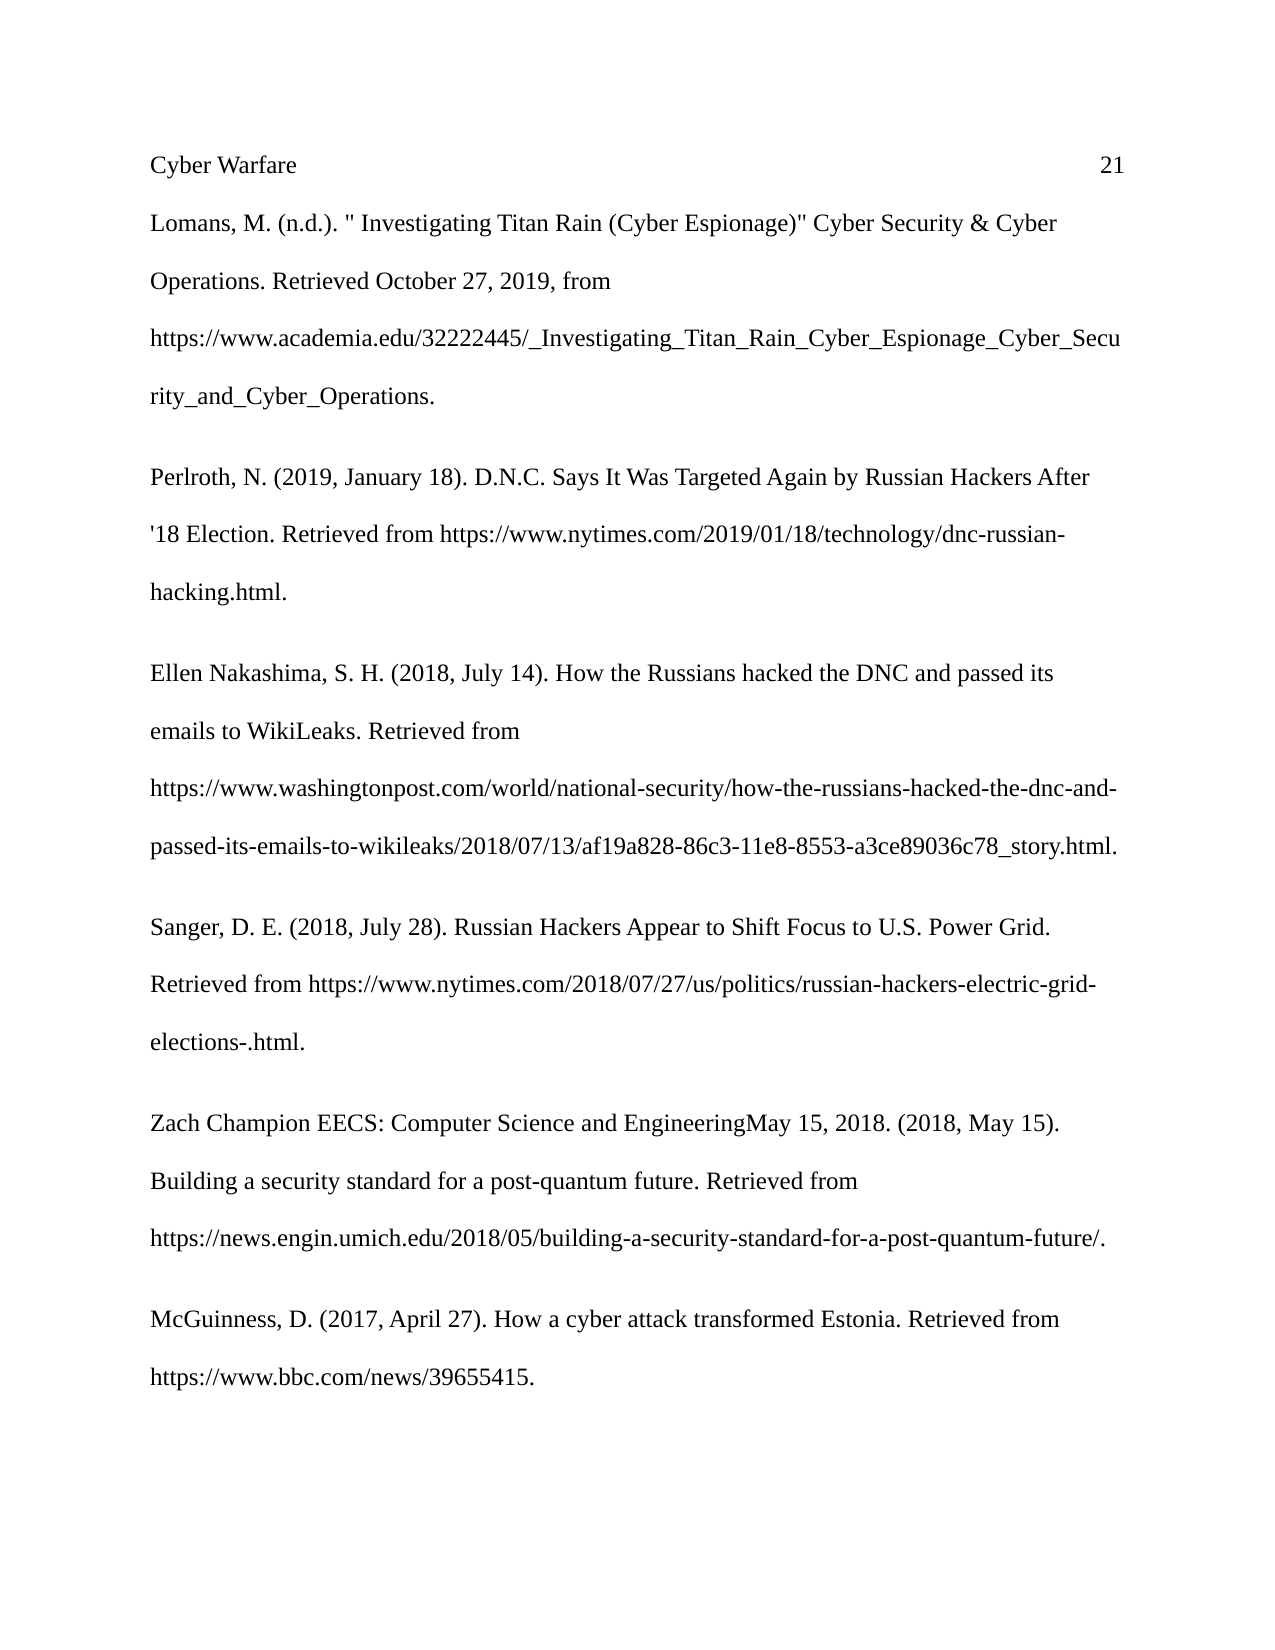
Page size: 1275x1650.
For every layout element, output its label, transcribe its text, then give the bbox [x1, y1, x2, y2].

text Ellen Nakashima, S. H. (2018, July 14). How the Russians hacked the DNC and passed its emails to WikiLeaks. Retrieved from https://www.washingtonpost.com/world/national-security/how-the-russians-hacked-the-dnc-and-passed-its-emails-to-wikileaks/2018/07/13/af19a828-86c3-11e8-8553-a3ce89036c78_story.html. [150, 658, 1125, 859]
text Sanger, D. E. (2018, July 28). Russian Hackers Appear to Shift Focus to U.S. Power Grid. Retrieved from https://www.nytimes.com/2018/07/27/us/politics/russian-hackers-electric-grid-elections-.html. [150, 912, 1125, 1056]
text Perlroth, N. (2019, January 18). D.N.C. Says It Was Targeted Again by Russian Hackers After '18 Election. Retrieved from https://www.nytimes.com/2019/01/18/technology/dnc-russian-hacking.html. [150, 462, 1125, 606]
text Zach Champion EECS: Computer Science and EngineeringMay 15, 2018. (2018, May 15). Building a security standard for a post-quantum future. Retrieved from https://news.engin.umich.edu/2018/05/building-a-security-standard-for-a-post-quantum-future/. [150, 1108, 1125, 1252]
text Lomans, M. (n.d.). " Investigating Titan Rain (Cyber Espionage)" Cyber Security & Cyber Operations. Retrieved October 27, 2019, from https://www.academia.edu/32222445/_Investigating_Titan_Rain_Cyber_Espionage_Cyber_Security_and_Cyber_Operations. [150, 208, 1125, 409]
text McGuinness, D. (2017, April 27). How a cyber attack transformed Estonia. Retrieved from https://www.bbc.com/news/39655415. [150, 1304, 1125, 1391]
